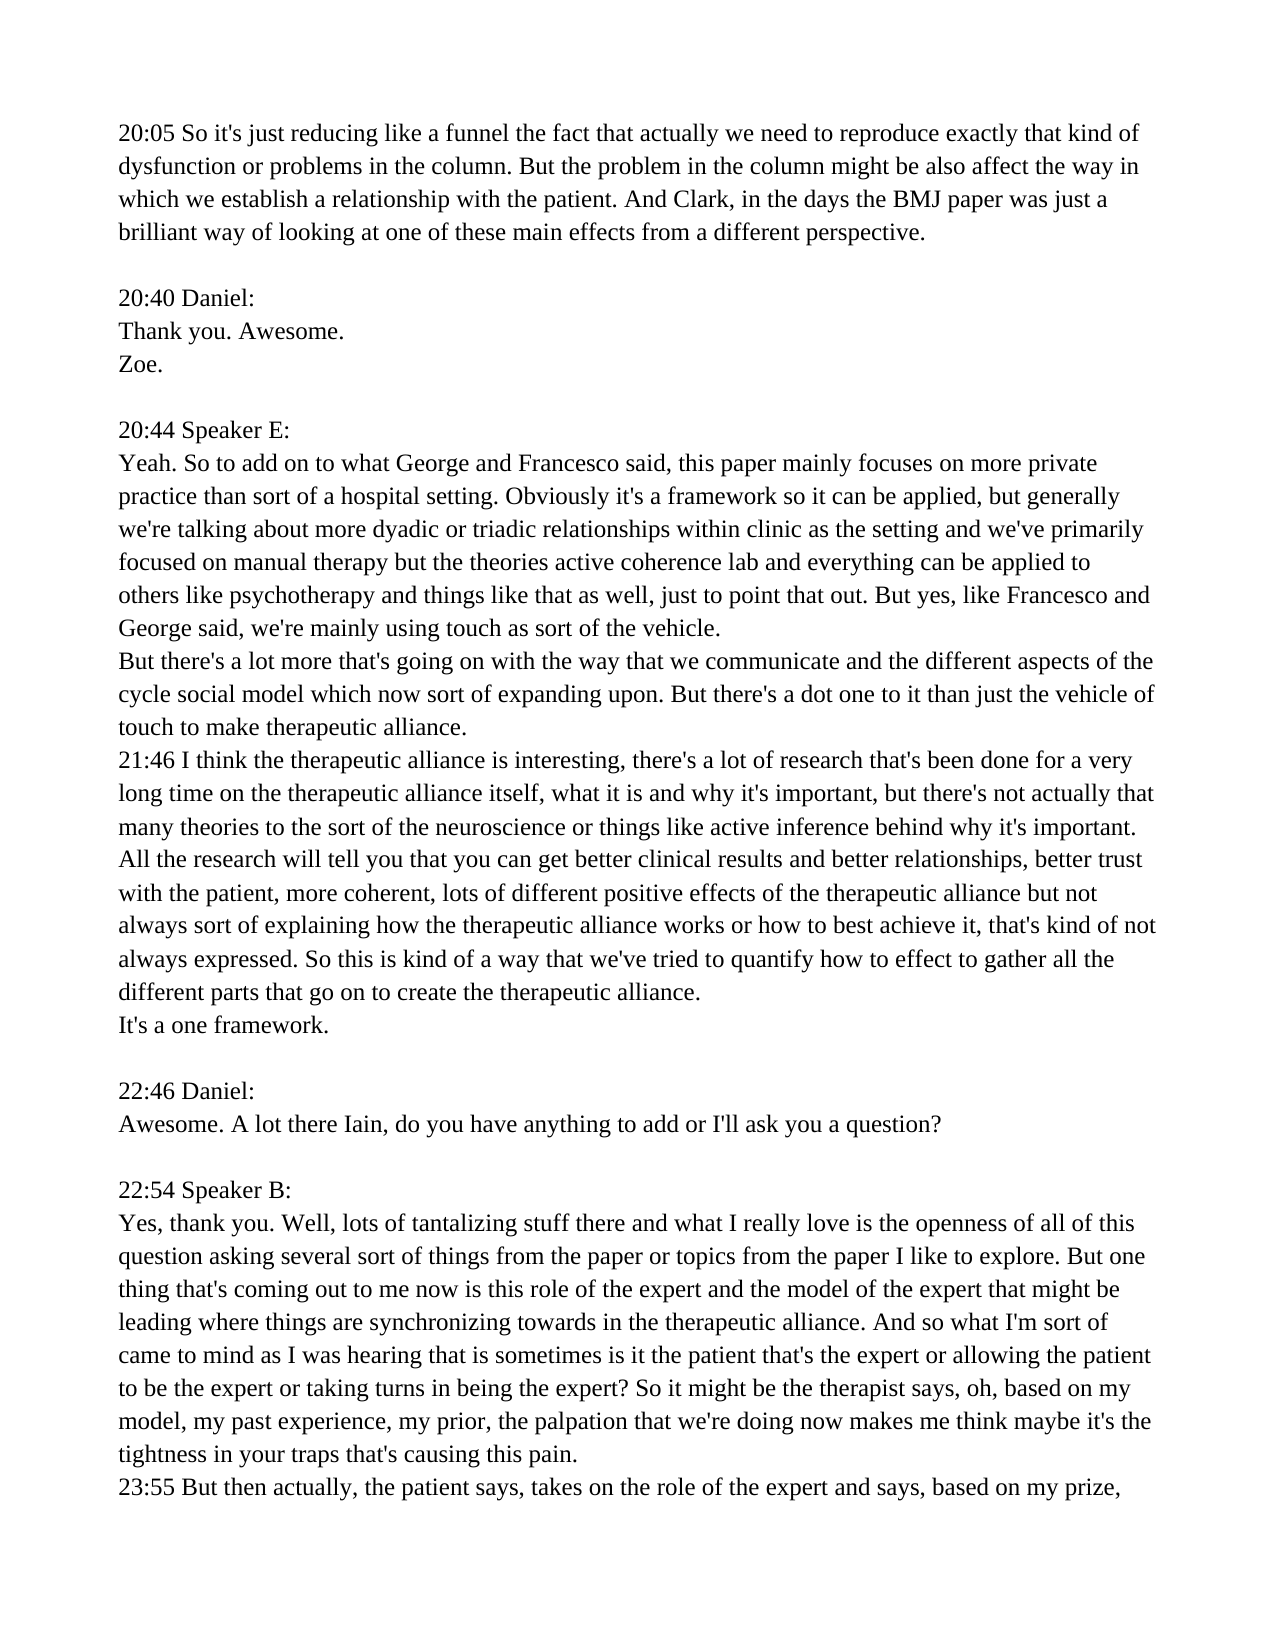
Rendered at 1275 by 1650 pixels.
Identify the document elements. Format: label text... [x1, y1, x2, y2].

text Yes, thank you. Well, lots of tantalizing stuff there and what I really love is the openness of all of this question asking several sort of things from the paper or topics from the paper I like to explore. But one thing that's coming out to me now is this role of the expert and the model of the expert that might be leading where things are synchronizing towards in the therapeutic alliance. And so what I'm sort of came to mind as I was hearing that is sometimes is it the patient that's the expert or allowing the patient to be the expert or taking turns in being the expert? So it might be the therapist says, oh, based on my model, my past experience, my prior, the palpation that we're doing now makes me think maybe it's the tightness in your traps that's causing this pain. [118, 1208, 1157, 1468]
text 23:55 But then actually, the patient says, takes on the role of the expert and says, based on my prize, [118, 1472, 1157, 1501]
text 22:54 Speaker B: [118, 1175, 1157, 1203]
text It's a one framework. [118, 1010, 1157, 1038]
text 20:05 So it's just reducing like a funnel the fact that actually we need to reproduce exactly that kind of dysfunction or problems in the column. But the problem in the column might be also affect the way in which we establish a relationship with the patient. And Clark, in the days the BMJ paper was just a brilliant way of looking at one of these main effects from a different perspective. [118, 118, 1157, 246]
text 22:46 Daniel: [118, 1076, 1157, 1104]
text But there's a lot more that's going on with the way that we communicate and the different aspects of the cycle social model which now sort of expanding upon. But there's a dot one to it than just the vehicle of touch to make therapeutic alliance. [118, 646, 1157, 741]
text Thank you. Awesome. [118, 316, 1157, 345]
text 20:40 Daniel: [118, 283, 1157, 312]
text Yeah. So to add on to what George and Francesco said, this paper mainly focuses on more private practice than sort of a hospital setting. Obviously it's a framework so it can be applied, but generally we're talking about more dyadic or triadic relationships within clinic as the setting and we've primarily focused on manual therapy but the theories active coherence lab and everything can be applied to others like psychotherapy and things like that as well, just to point that out. But yes, like Francesco and George said, we're mainly using touch as sort of the vehicle. [118, 448, 1157, 642]
text Awesome. A lot there Iain, do you have anything to add or I'll ask you a question? [118, 1109, 1157, 1137]
text 20:44 Speaker E: [118, 415, 1157, 444]
text Zoe. [118, 349, 1157, 378]
text 21:46 I think the therapeutic alliance is interesting, there's a lot of research that's been done for a very long time on the therapeutic alliance itself, what it is and why it's important, but there's not actually that many theories to the sort of the neuroscience or things like active inference behind why it's important. All the research will tell you that you can get better clinical results and better relationships, better trust with the patient, more coherent, lots of different positive effects of the therapeutic alliance but not always sort of explaining how the therapeutic alliance works or how to best achieve it, that's kind of not always expressed. So this is kind of a way that we've tried to quantify how to effect to gather all the different parts that go on to create the therapeutic alliance. [118, 746, 1157, 1005]
